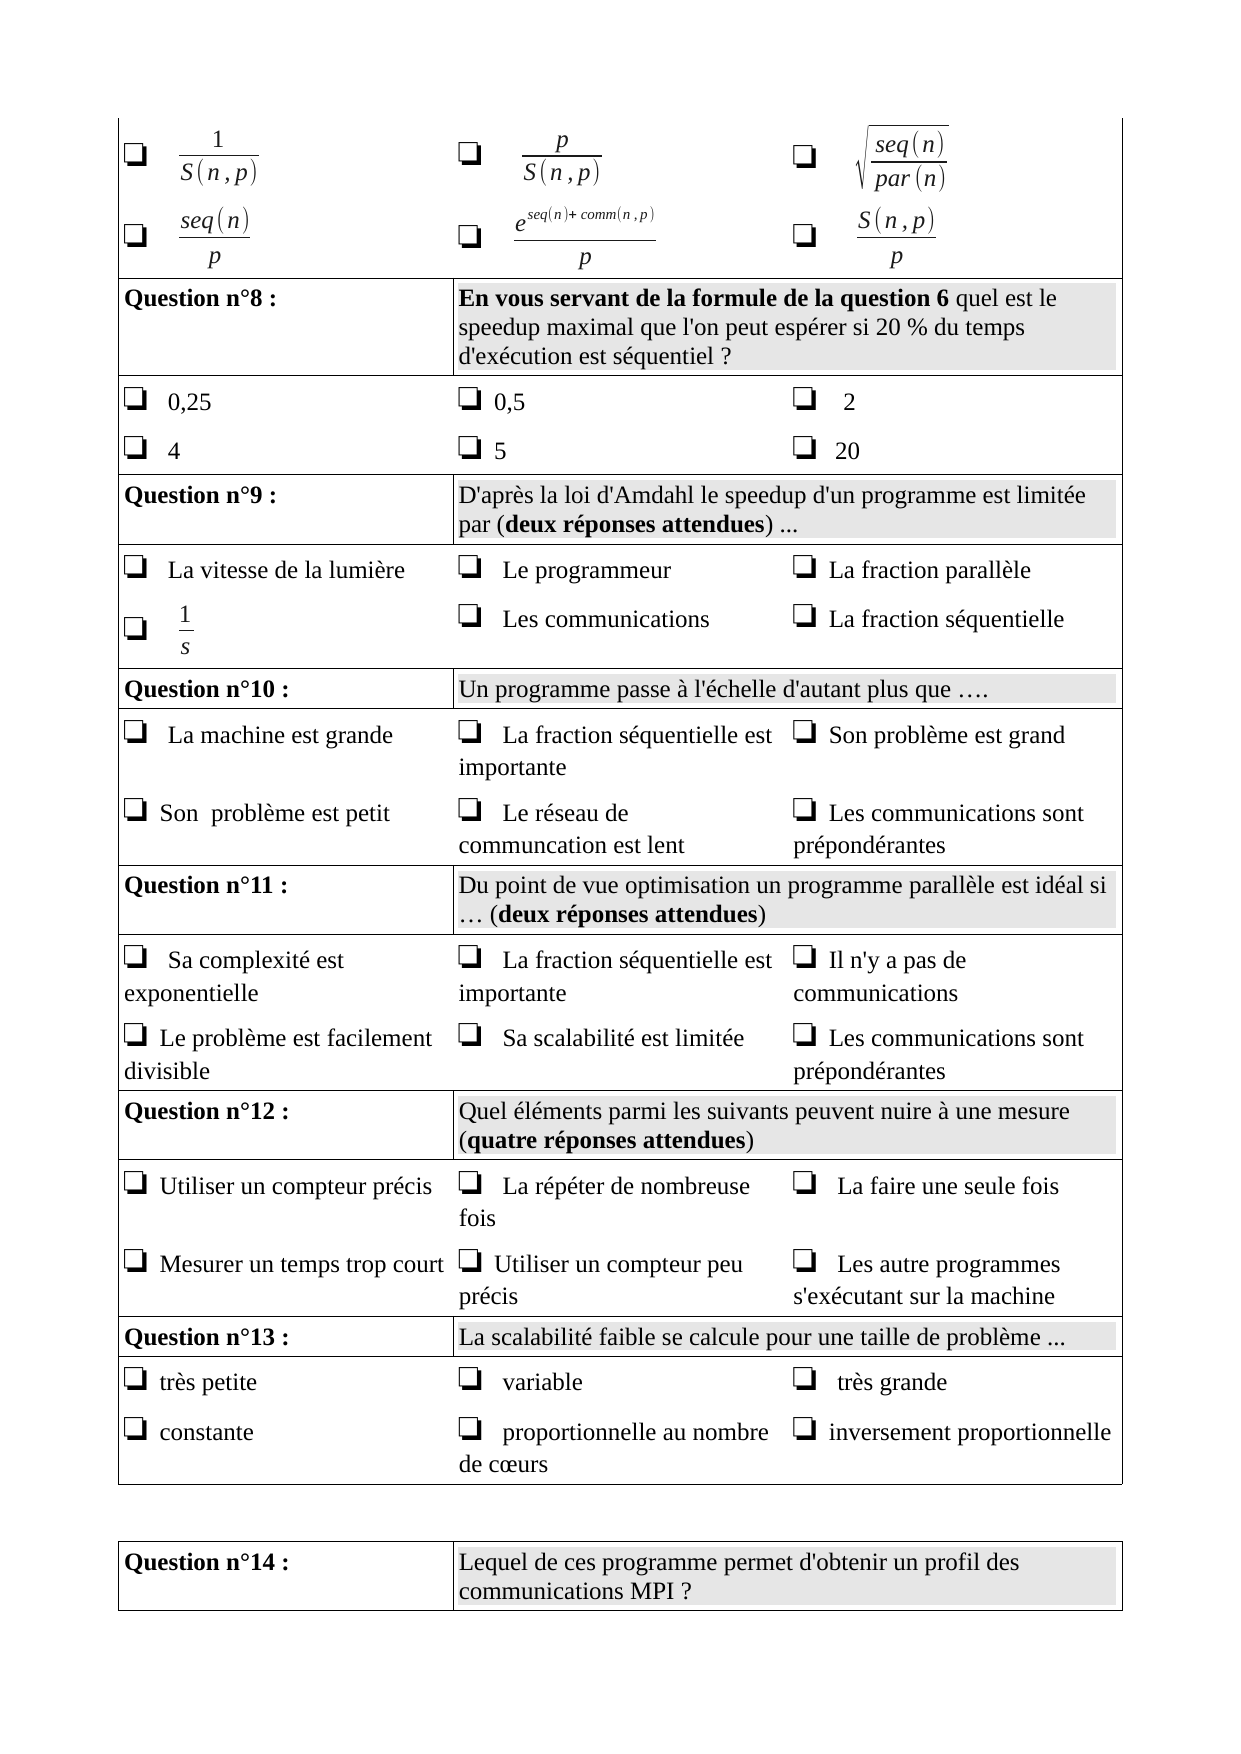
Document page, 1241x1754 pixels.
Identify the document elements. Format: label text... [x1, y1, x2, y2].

table_cell o Utiliser un compteur peu précis [453, 1238, 787, 1316]
table_cell o La fraction séquentielle [787, 593, 1122, 668]
table_cell o La répéter de nombreuse fois [453, 1160, 787, 1238]
table_header La scalabilité faible se calcule pour une taille de problème ... [454, 1317, 1122, 1356]
table_cell o [453, 118, 787, 199]
table_cell o 2 [787, 376, 1122, 425]
table_cell o Il n'y a pas de communications [787, 935, 1122, 1012]
table_cell o Sa complexité est exponentielle [119, 935, 453, 1012]
table_cell o Sa scalabilité est limitée [453, 1012, 787, 1090]
table_cell o La fraction séquentielle est importante [453, 709, 787, 787]
table_header Question n°13 : [119, 1317, 453, 1356]
table_cell o Les autre programmes s'exécutant sur la machine [788, 1238, 1122, 1316]
table_cell o [119, 200, 453, 277]
table_cell o Le problème est facilement divisible [119, 1012, 453, 1090]
table_header Quel éléments parmi les suivants peuvent nuire à une mesure (quatre réponses attendues) [454, 1091, 1122, 1159]
table_cell o 0,25 [119, 376, 453, 425]
table_header Question n°8 : [119, 279, 453, 375]
table_cell o variable [453, 1357, 787, 1406]
table_cell o [119, 593, 453, 668]
table_cell o [119, 118, 453, 199]
table_cell o Utiliser un compteur précis [119, 1160, 453, 1238]
table_cell o 4 [119, 425, 453, 474]
table_cell o Les communications sont prépondérantes [787, 1012, 1122, 1090]
table_cell o très grande [788, 1357, 1122, 1406]
table_cell o Mesurer un temps trop court [119, 1238, 453, 1316]
table_header Question n°11 : [119, 866, 453, 934]
table_cell o Son problème est petit [119, 787, 453, 865]
table_cell o constante [119, 1406, 453, 1484]
table_cell o Les communications [453, 593, 787, 668]
table_cell o inversement proportionnelle [788, 1406, 1122, 1484]
table_header D'après la loi d'Amdahl le speedup d'un programme est limitée par (deux réponses attendues) ... [454, 475, 1122, 543]
table_header Question n°9 : [119, 475, 453, 543]
table_cell o La fraction séquentielle est importante [453, 935, 787, 1012]
table_cell o [787, 200, 1122, 277]
table_cell o [453, 200, 787, 277]
table_header Question n°14 : [119, 1542, 453, 1610]
table_header En vous servant de la formule de la question 6 quel est le speedup maximal que l'on peut espérer si 20 % du temps d'exécution est séquentiel ? [454, 279, 1122, 375]
table_cell o Le programmeur [453, 545, 787, 593]
table_header Question n°12 : [119, 1091, 453, 1159]
table_cell o Les communications sont prépondérantes [787, 787, 1122, 865]
table_cell o [787, 118, 1122, 199]
table_header Un programme passe à l'échelle d'autant plus que …. [454, 669, 1122, 708]
table_cell o Son problème est grand [787, 709, 1122, 787]
table_cell o 5 [453, 425, 787, 474]
table_cell o La vitesse de la lumière [119, 545, 453, 593]
table_cell o proportionnelle au nombre de cœurs [453, 1406, 787, 1484]
table_header Question n°10 : [119, 669, 453, 708]
table_cell o très petite [119, 1357, 453, 1406]
table_header Du point de vue optimisation un programme parallèle est idéal si … (deux réponses attendues) [454, 866, 1122, 934]
table_cell o 0,5 [453, 376, 787, 425]
table_cell o Le réseau de communcation est lent [453, 787, 787, 865]
table_cell o La fraction parallèle [787, 545, 1122, 593]
table_cell o La faire une seule fois [788, 1160, 1122, 1238]
table_cell o 20 [787, 425, 1122, 474]
table_cell o La machine est grande [119, 709, 453, 787]
table_header Lequel de ces programme permet d'obtenir un profil des communications MPI ? [454, 1542, 1122, 1610]
